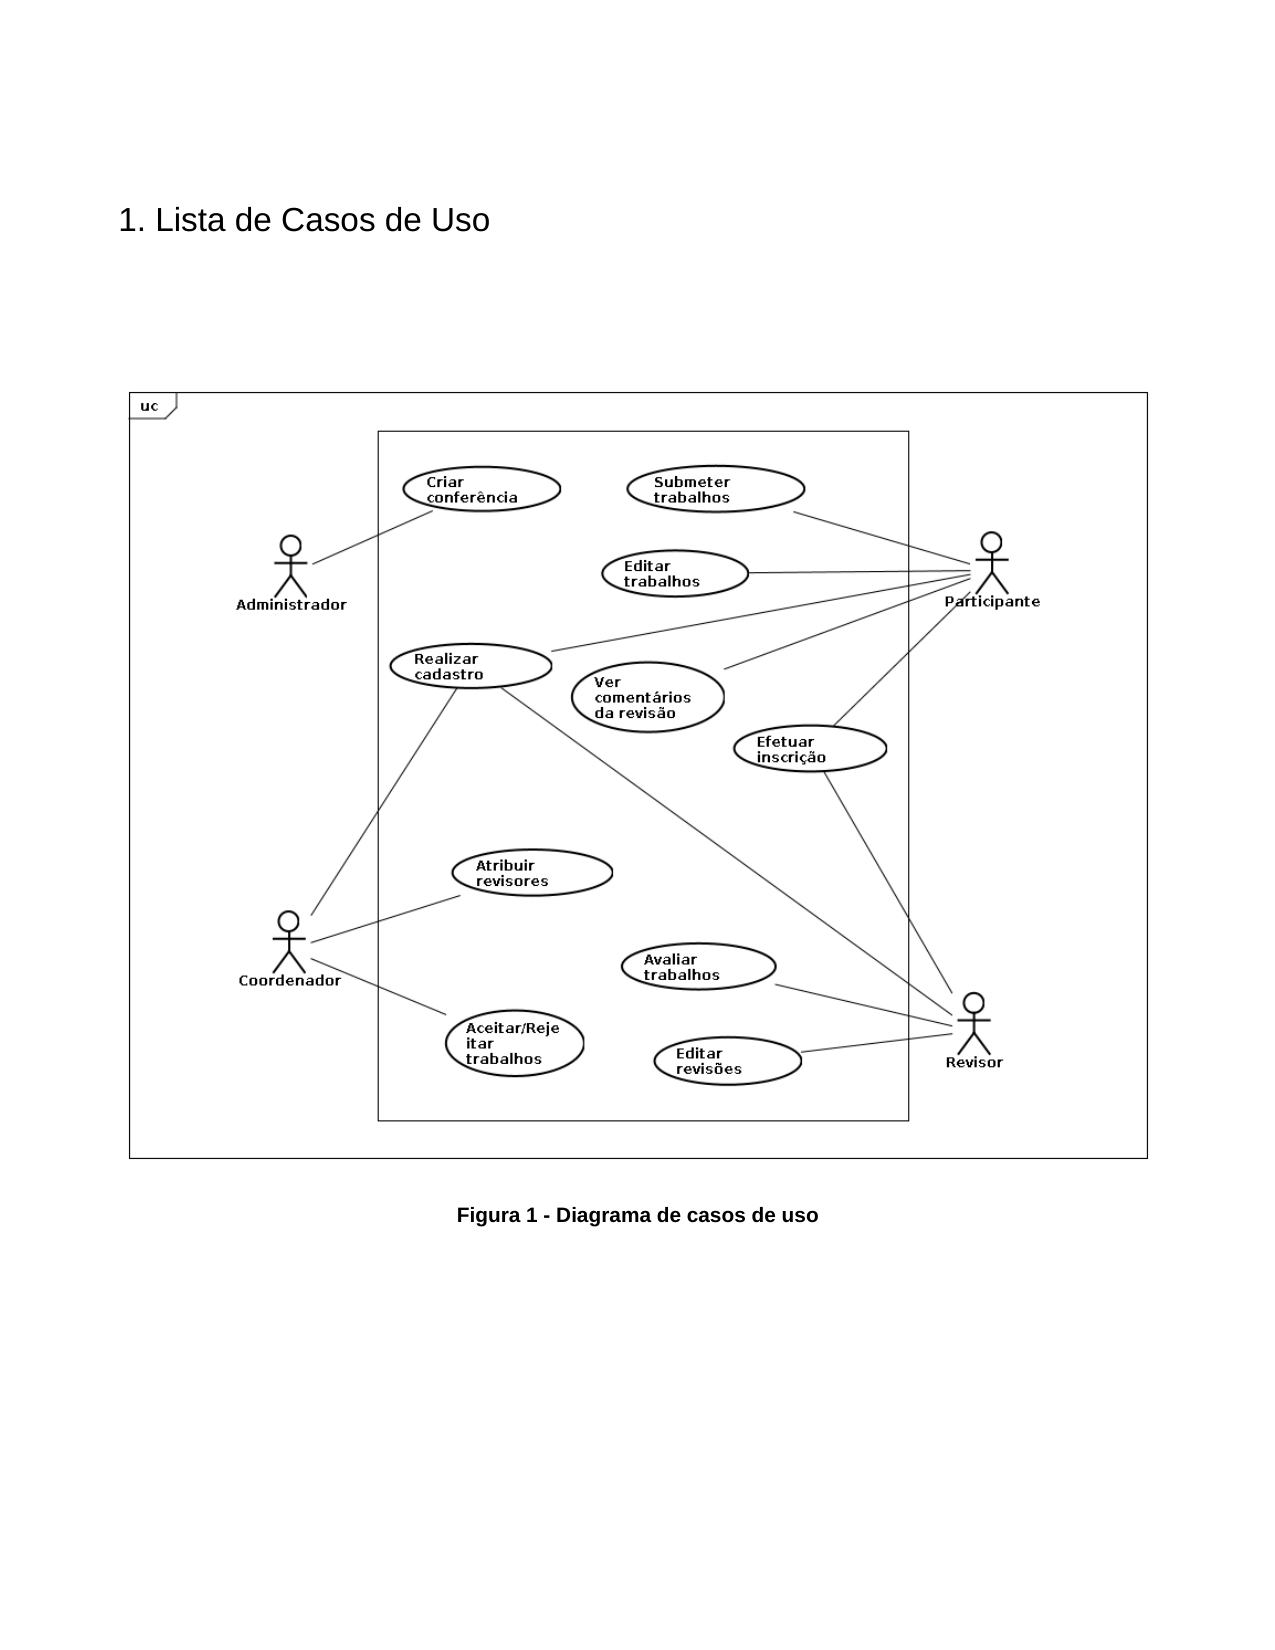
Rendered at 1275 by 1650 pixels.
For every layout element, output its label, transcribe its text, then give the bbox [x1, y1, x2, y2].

text Figura 1 - Diagrama de casos de uso [118, 1203, 1157, 1227]
picture [118, 381, 1158, 1169]
text 1. Lista de Casos de Uso [118, 199, 1157, 238]
